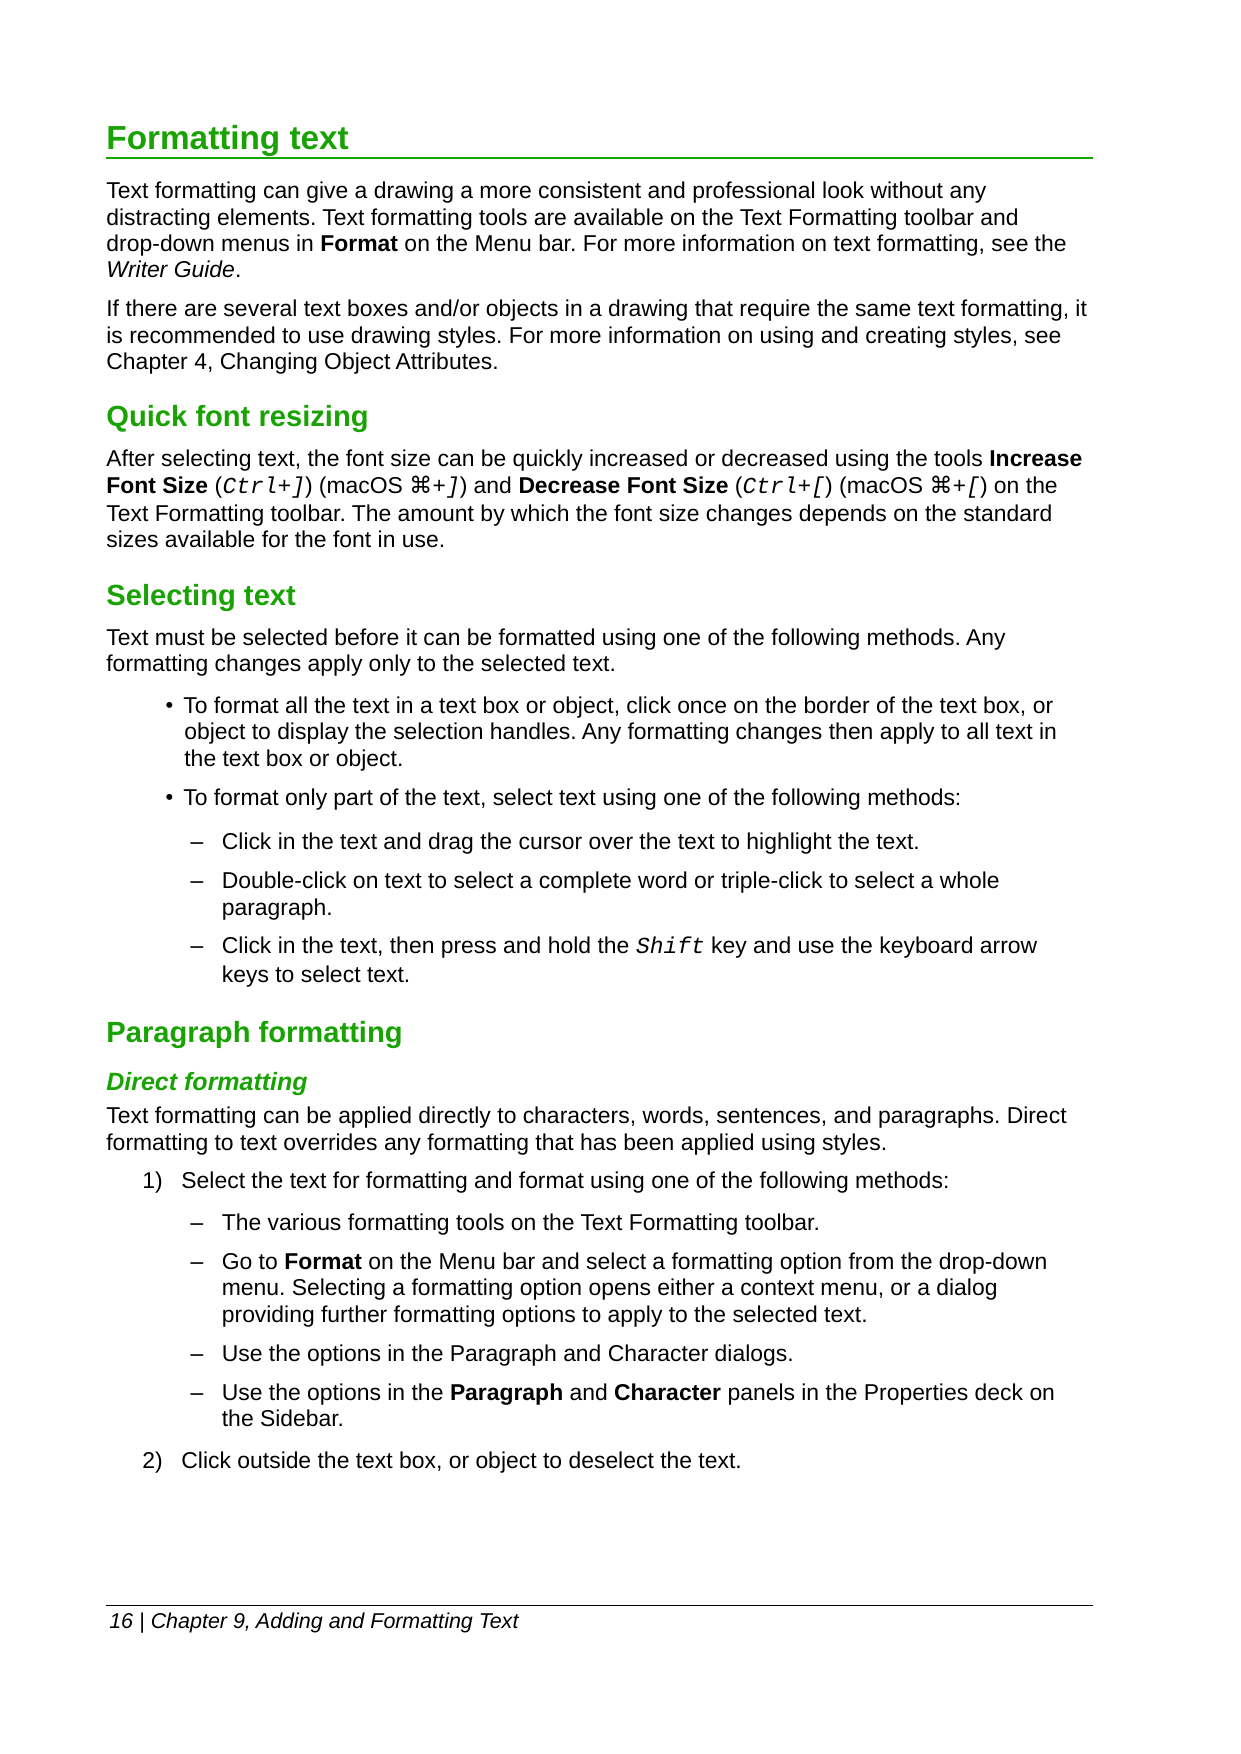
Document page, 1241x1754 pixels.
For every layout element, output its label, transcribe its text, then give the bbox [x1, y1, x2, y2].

subtitle Direct formatting [106, 1067, 1093, 1096]
list Go to Format on the Menu bar and select a formatting option from the drop-down menu. Selecting a formatting option opens either a context menu, or a dialog providing further formatting options to apply to the selected text. [187, 1245, 1093, 1327]
list Use the options in the Paragraph and Character dialogs. [187, 1337, 1093, 1366]
subtitle Paragraph formatting [106, 1015, 1093, 1048]
list To format only part of the text, select text using one of the following methods: [162, 781, 1093, 813]
text If there are several text boxes and/or objects in a drawing that require the same text formatting, it is recommended to use drawing styles. For more information on using and creating styles, see Chapter 4, Changing Object Attributes. [106, 295, 1093, 374]
text Text formatting can give a drawing a more consistent and professional look without any distracting elements. Text formatting tools are available on the Text Formatting toolbar and drop‑down menus in Format on the Menu bar. For more information on text formatting, see the Writer Guide. [106, 177, 1093, 283]
list Click outside the text box, or object to deselect the text. [162, 1447, 1093, 1473]
subtitle Quick font resizing [106, 399, 1093, 433]
list To format all the text in a text box or object, click once on the border of the text box, or object to display the selection handles. Any formatting changes then apply to all text in the text box or object. [162, 689, 1093, 771]
subtitle Selecting text [106, 578, 1093, 611]
list Click in the text, then press and hold the Shift key and use the keyboard arrow keys to select text. [187, 929, 1093, 990]
list Double-click on text to select a complete word or triple-click to select a whole paragraph. [187, 864, 1093, 920]
subtitle Formatting text [106, 118, 1093, 157]
list The various formatting tools on the Text Formatting toolbar. [187, 1206, 1093, 1236]
list Select the text for formatting and format using one of the following methods: [162, 1167, 1093, 1194]
list Click in the text and drag the cursor over the text to highlight the text. [187, 825, 1093, 854]
text Text must be selected before it can be formatted using one of the following methods. Any formatting changes apply only to the selected text. [106, 624, 1093, 677]
list Use the options in the Paragraph and Character panels in the Properties deck on the Sidebar. [187, 1376, 1093, 1434]
text Text formatting can be applied directly to characters, words, sentences, and paragraphs. Direct formatting to text overrides any formatting that has been applied using styles. [106, 1102, 1093, 1155]
text After selecting text, the font size can be quickly increased or decreased using the tools Increase Font Size (Ctrl+]) (macOS ⌘+]) and Decrease Font Size (Ctrl+[) (macOS ⌘+[) on the Text Formatting toolbar. The amount by which the font size changes depends on the standard sizes available for the font in use. [106, 445, 1093, 553]
